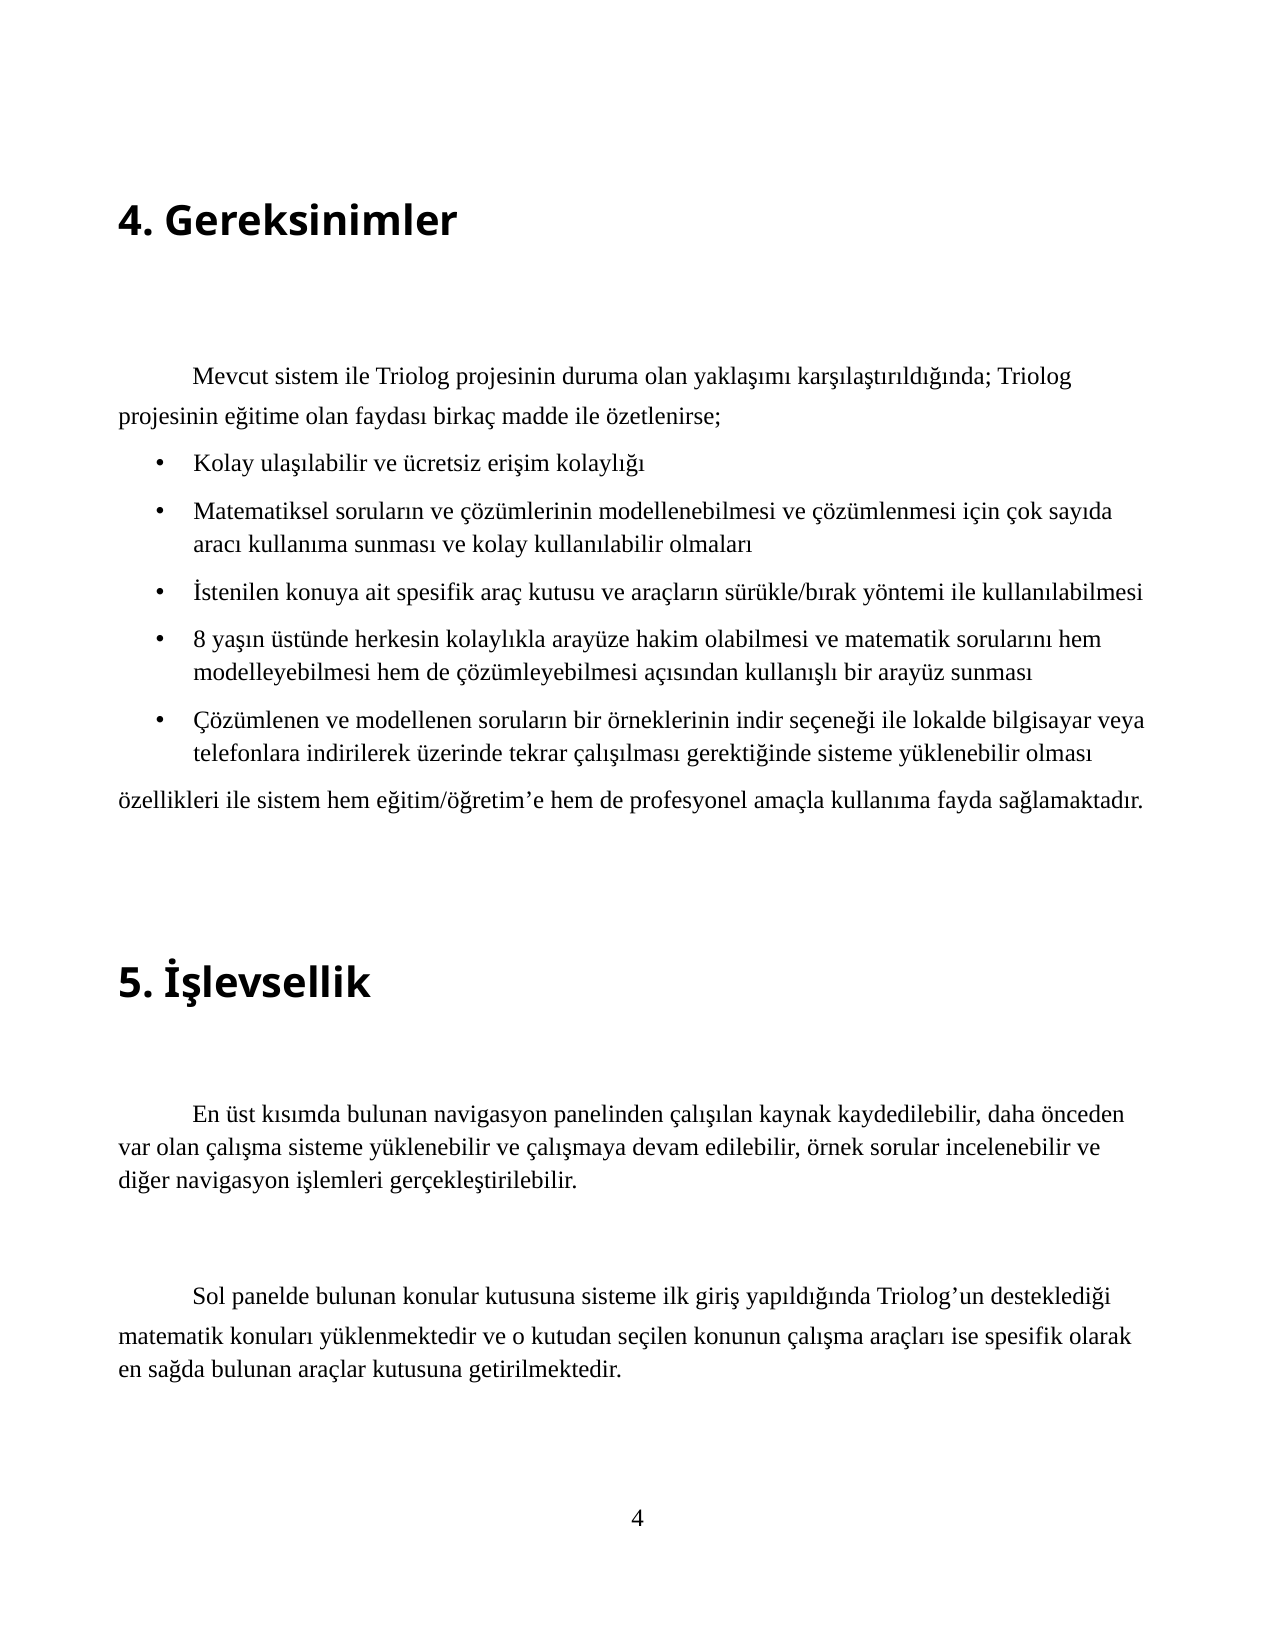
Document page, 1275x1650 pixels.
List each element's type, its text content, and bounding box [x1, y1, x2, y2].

text özellikleri ile sistem hem eğitim/öğretim’e hem de profesyonel amaçla kullanıma fayda sağlamaktadır. [118, 786, 1157, 814]
text Mevcut sistem ile Triolog projesinin duruma olan yaklaşımı karşılaştırıldığında; Triolog projesinin eğitime olan faydası birkaç madde ile özetlenirse; [118, 340, 1157, 429]
list Çözümlenen ve modellenen soruların bir örneklerinin indir seçeneği ile lokalde bilgisayar veya telefonlara indirilerek üzerinde tekrar çalışılması gerektiğinde sisteme yüklenebilir olması [156, 705, 1157, 767]
list 8 yaşın üstünde herkesin kolaylıkla arayüze hakim olabilmesi ve matematik sorularını hem modelleyebilmesi hem de çözümleyebilmesi açısından kullanışlı bir arayüz sunması [156, 624, 1157, 686]
text En üst kısımda bulunan navigasyon panelinden çalışılan kaynak kaydedilebilir, daha önceden var olan çalışma sisteme yüklenebilir ve çalışmaya devam edilebilir, örnek sorular incelenebilir ve diğer navigasyon işlemleri gerçekleştirilebilir. [118, 1099, 1157, 1194]
subtitle 4. Gereksinimler [118, 191, 1157, 247]
list İstenilen konuya ait spesifik araç kutusu ve araçların sürükle/bırak yöntemi ile kullanılabilmesi [156, 577, 1157, 605]
list Kolay ulaşılabilir ve ücretsiz erişim kolaylığı [156, 448, 1157, 477]
list Matematiksel soruların ve çözümlerinin modellenebilmesi ve çözümlenmesi için çok sayıda aracı kullanıma sunması ve kolay kullanılabilir olmaları [156, 496, 1157, 558]
text Sol panelde bulunan konular kutusuna sisteme ilk giriş yapıldığında Triolog’un desteklediği matematik konuları yüklenmektedir ve o kutudan seçilen konunun çalışma araçları ise spesifik olarak en sağda bulunan araçlar kutusuna getirilmektedir. [118, 1260, 1157, 1383]
subtitle 5. İşlevsellik [118, 953, 1157, 1010]
